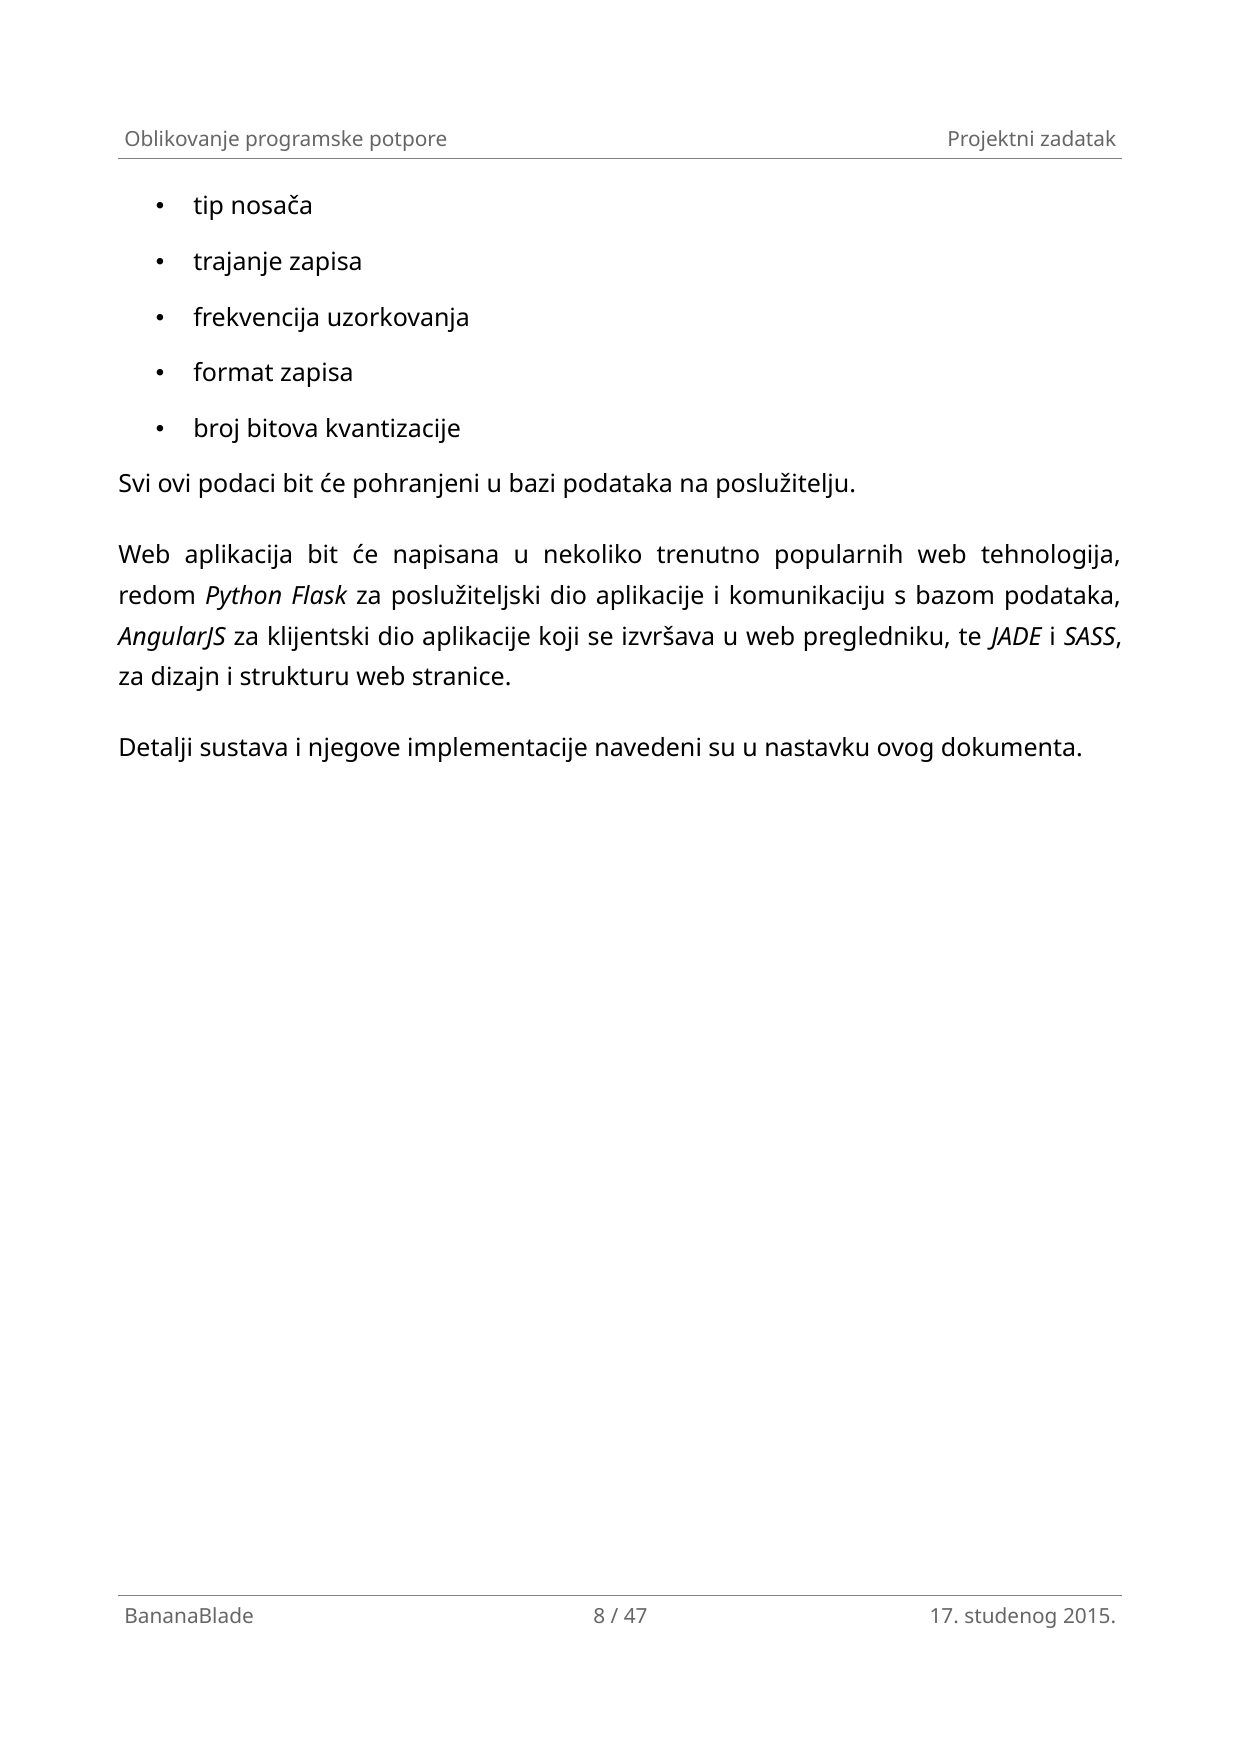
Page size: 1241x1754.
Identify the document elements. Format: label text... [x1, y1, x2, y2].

list tip nosača [156, 188, 1122, 222]
text Web aplikacija bit će napisana u nekoliko trenutno popularnih web tehnologija, redom Python Flask za poslužiteljski dio aplikacije i komunikaciju s bazom podataka, AngularJS za klijentski dio aplikacije koji se izvršava u web pregledniku, te JADE i SASS, za dizajn i strukturu web stranice. [118, 536, 1122, 693]
text Detalji sustava i njegove implementacije navedeni su u nastavku ovog dokumenta. [118, 729, 1122, 763]
text Svi ovi podaci bit će pohranjeni u bazi podataka na poslužitelju. [118, 466, 1122, 500]
list frekvencija uzorkovanja [156, 299, 1122, 333]
list trajanje zapisa [156, 244, 1122, 278]
list broj bitova kvantizacije [156, 411, 1122, 444]
list format zapisa [156, 355, 1122, 389]
